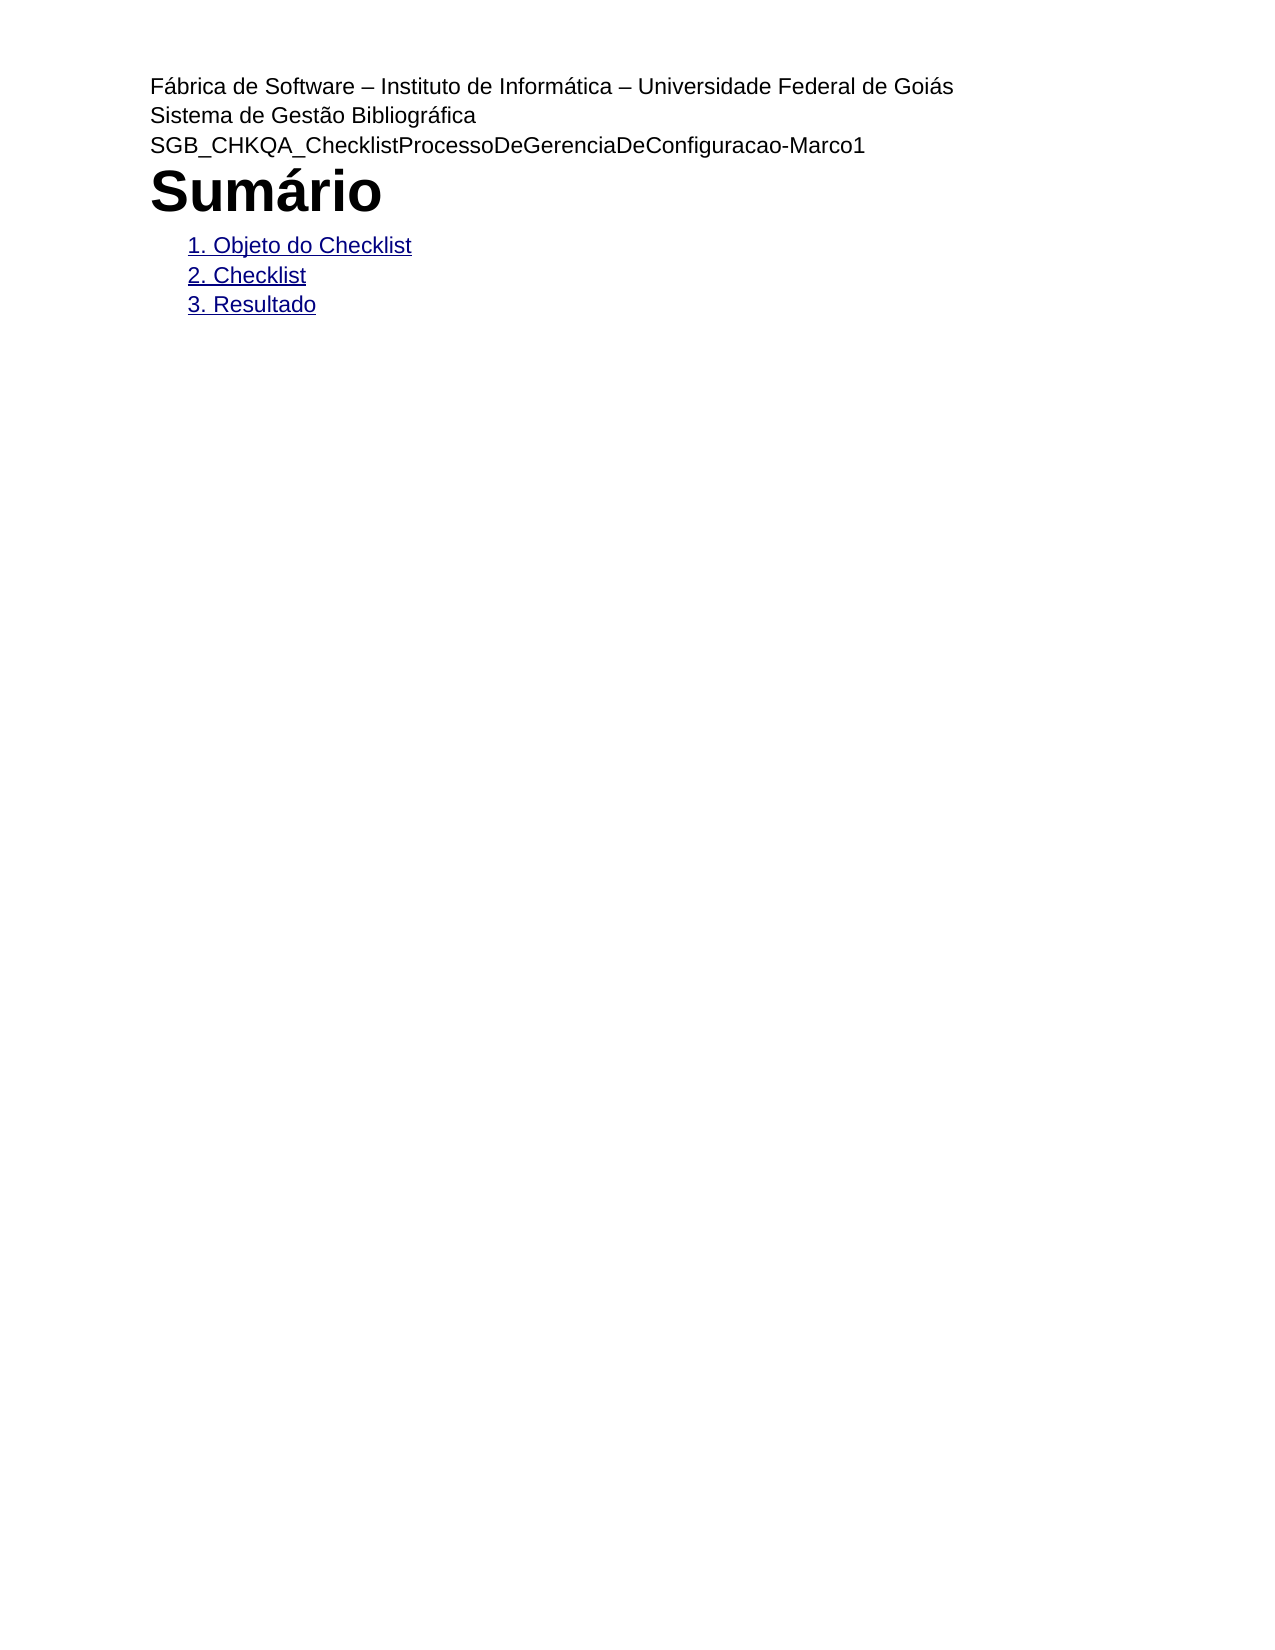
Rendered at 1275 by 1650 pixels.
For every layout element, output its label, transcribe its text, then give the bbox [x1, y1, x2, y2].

text 2. Checklist [187, 262, 1125, 288]
text 3. Resultado [187, 292, 1125, 317]
text Sumário [150, 158, 1125, 223]
text 1. Objeto do Checklist [187, 233, 1125, 259]
